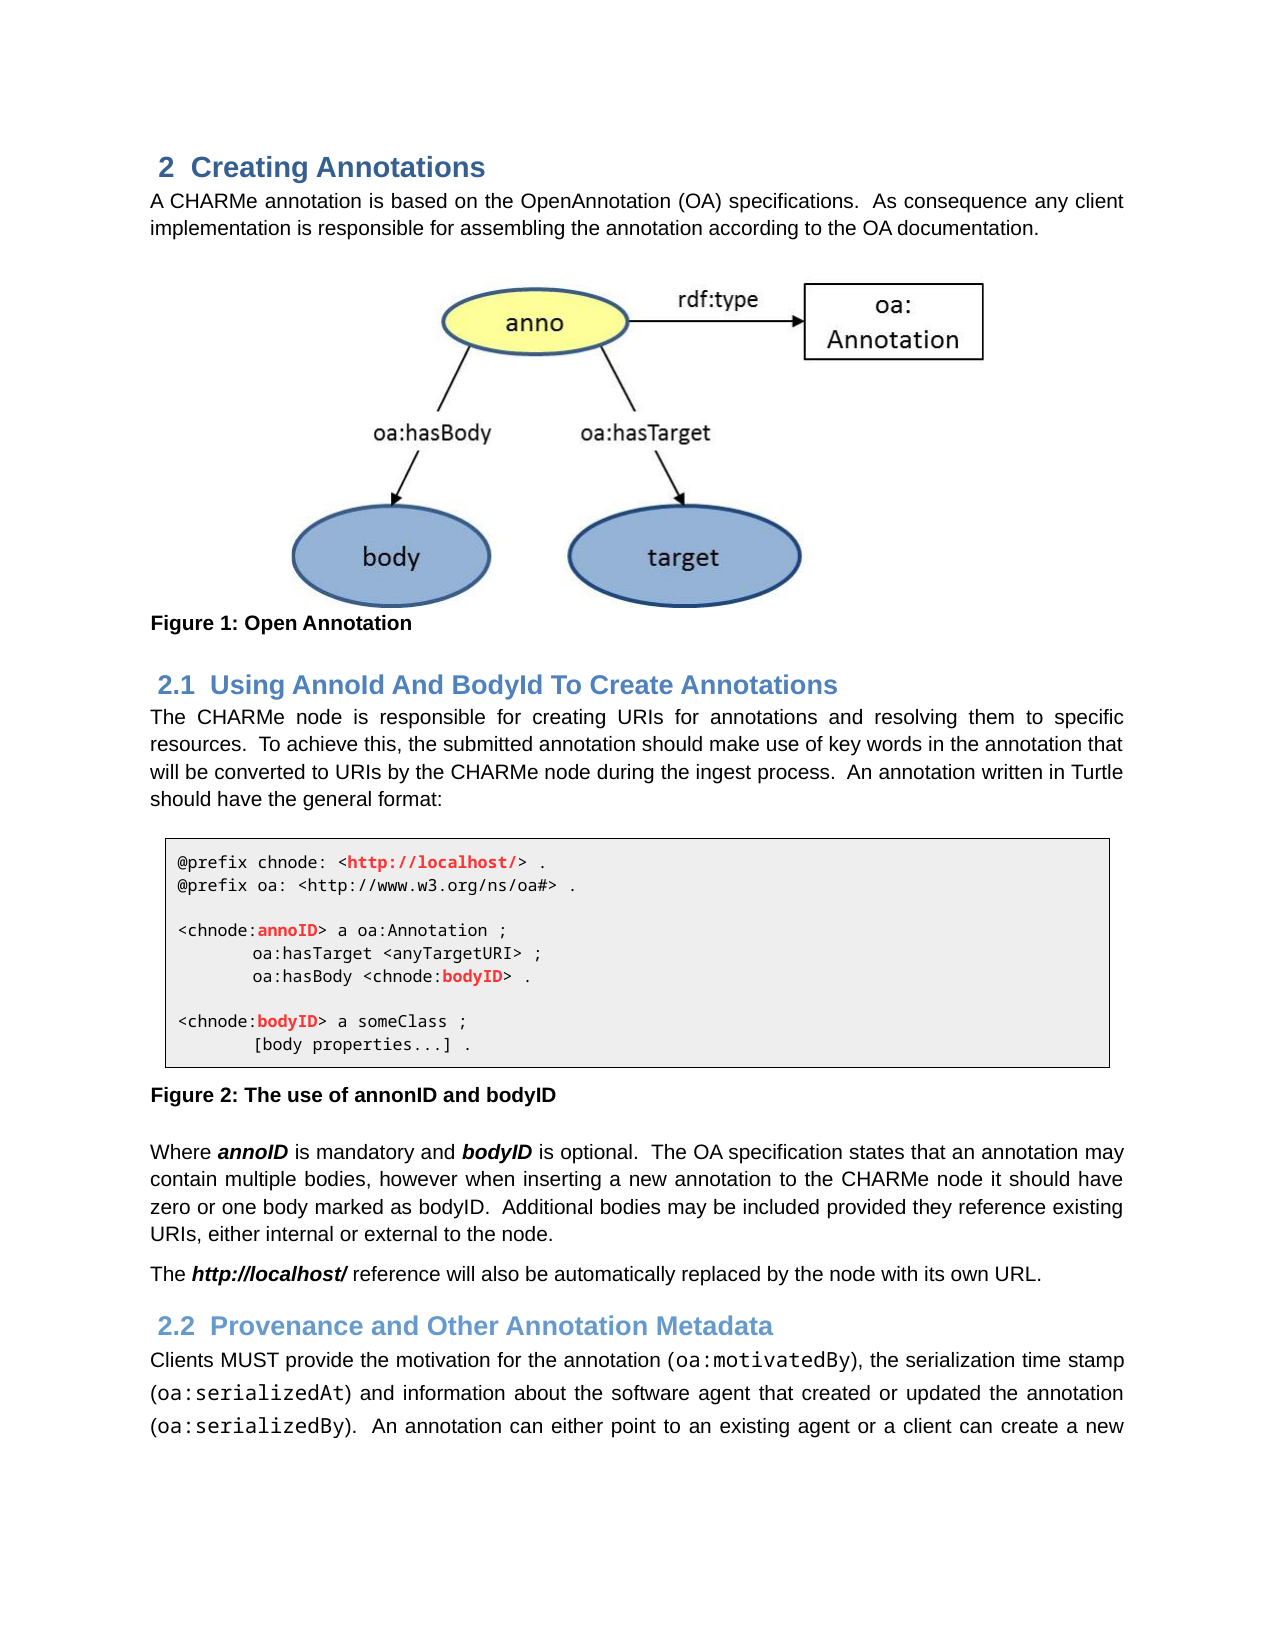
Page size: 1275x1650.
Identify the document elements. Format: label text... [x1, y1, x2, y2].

text A CHARMe annotation is based on the OpenAnnotation (OA) specifications. As consequence any client implementation is responsible for assembling the annotation according to the OA documentation. [150, 188, 1125, 240]
text [150, 827, 1125, 851]
text @prefix chnode: <http://localhost/> . [177, 851, 1098, 873]
list Figure 1: Open Annotation [150, 289, 1125, 635]
text The http://localhost/ reference will also be automatically replaced by the node with its own URL. [150, 1261, 1125, 1285]
text <chnode:bodyID> a someClass ; [177, 1009, 1098, 1032]
text [body properties...] . [177, 1032, 1098, 1055]
subtitle Creating Annotations [150, 150, 1125, 183]
text @prefix oa: <http://www.w3.org/ns/oa#> . [177, 873, 1098, 896]
text oa:hasBody <chnode:bodyID> . [177, 964, 1098, 987]
text Clients MUST provide the motivation for the annotation (oa:motivatedBy), the serialization time stamp (oa:serializedAt) and information about the software agent that created or updated the annotation (oa:serializedBy). An annotation can either point to an existing agent or a client can create a new [150, 1346, 1125, 1439]
text Where annoID is mandatory and bodyID is optional. The OA specification states that an annotation may contain multiple bodies, however when inserting a new annotation to the CHARMe node it should have zero or one body marked as bodyID. Additional bodies may be included provided they reference existing URIs, either internal or external to the node. [150, 1107, 1125, 1246]
subtitle Provenance and Other Annotation Metadata [150, 1310, 1125, 1341]
picture [291, 276, 984, 608]
text Figure 2: The use of annonID and bodyID [150, 851, 1125, 1107]
subtitle Using annoId and bodyId to Create Annotations [150, 635, 1125, 700]
text The CHARMe node is responsible for creating URIs for annotations and resolving them to specific resources. To achieve this, the submitted annotation should make use of key words in the annotation that will be converted to URIs by the CHARMe node during the ingest process. An annotation written in Turtle should have the general format: [150, 705, 1125, 811]
text <chnode:annoID> a oa:Annotation ; [177, 919, 1098, 941]
text oa:hasTarget <anyTargetURI> ; [177, 941, 1098, 964]
subtitle [150, 264, 1125, 289]
